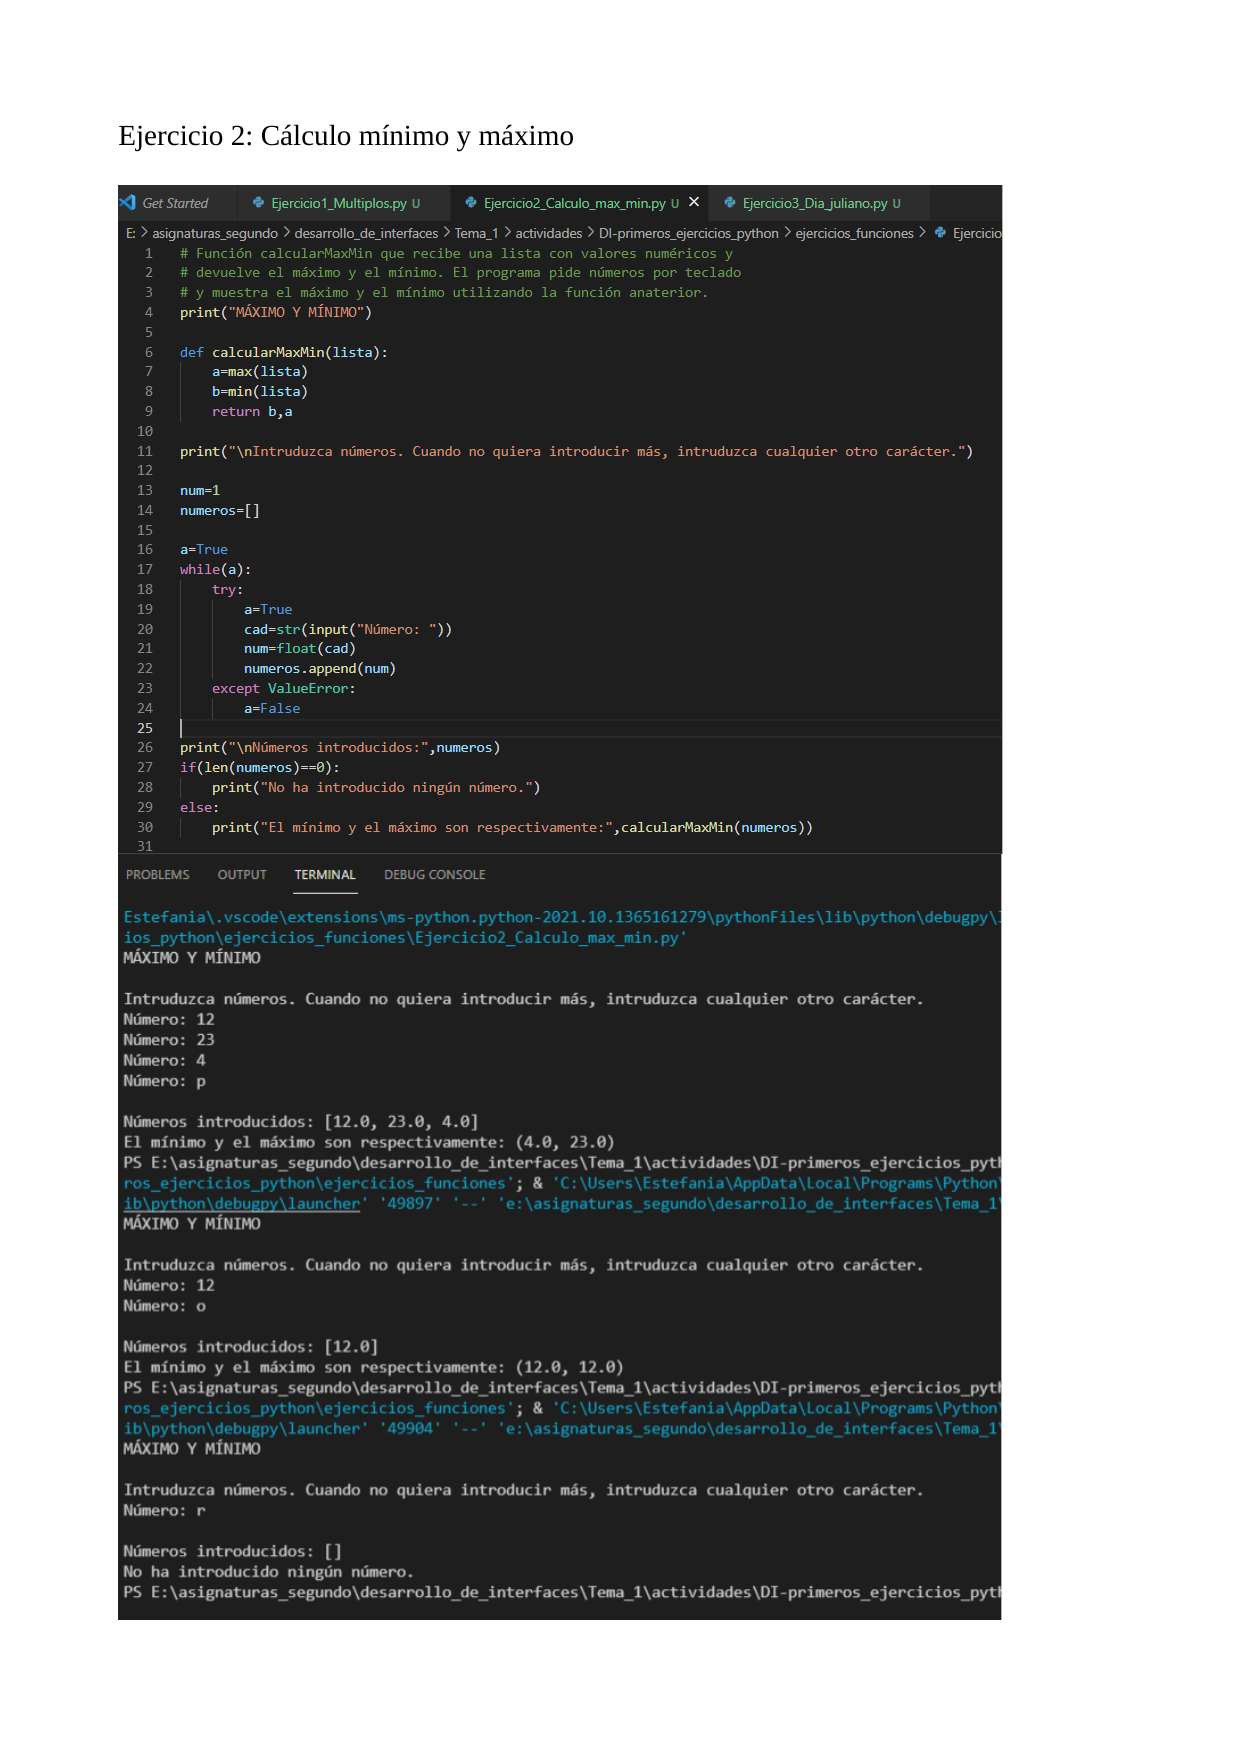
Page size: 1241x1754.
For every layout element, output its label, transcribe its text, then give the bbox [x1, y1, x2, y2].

picture [118, 185, 1003, 1620]
text Ejercicio 2: Cálculo mínimo y máximo [118, 118, 1122, 152]
